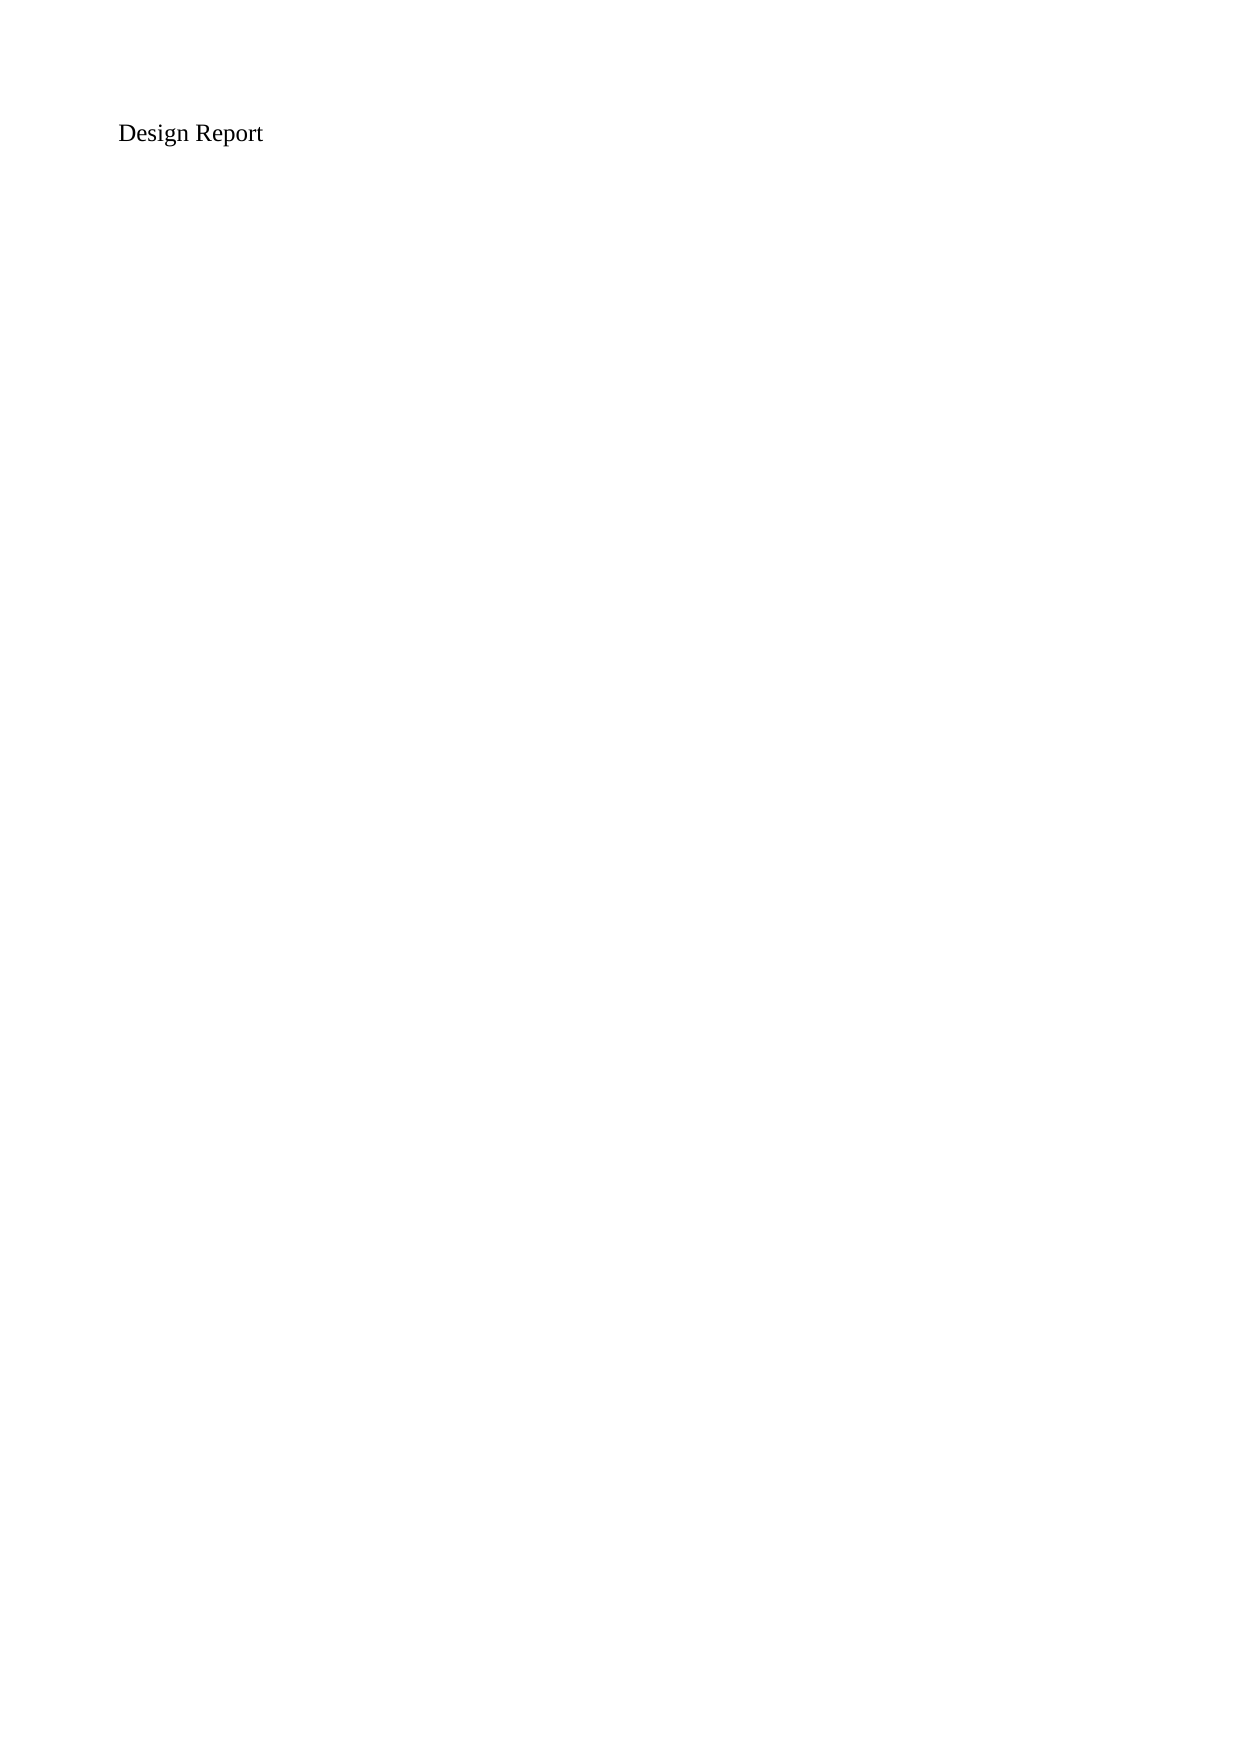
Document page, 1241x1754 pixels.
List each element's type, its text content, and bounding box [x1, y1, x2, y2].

text Design Report [118, 118, 1122, 147]
